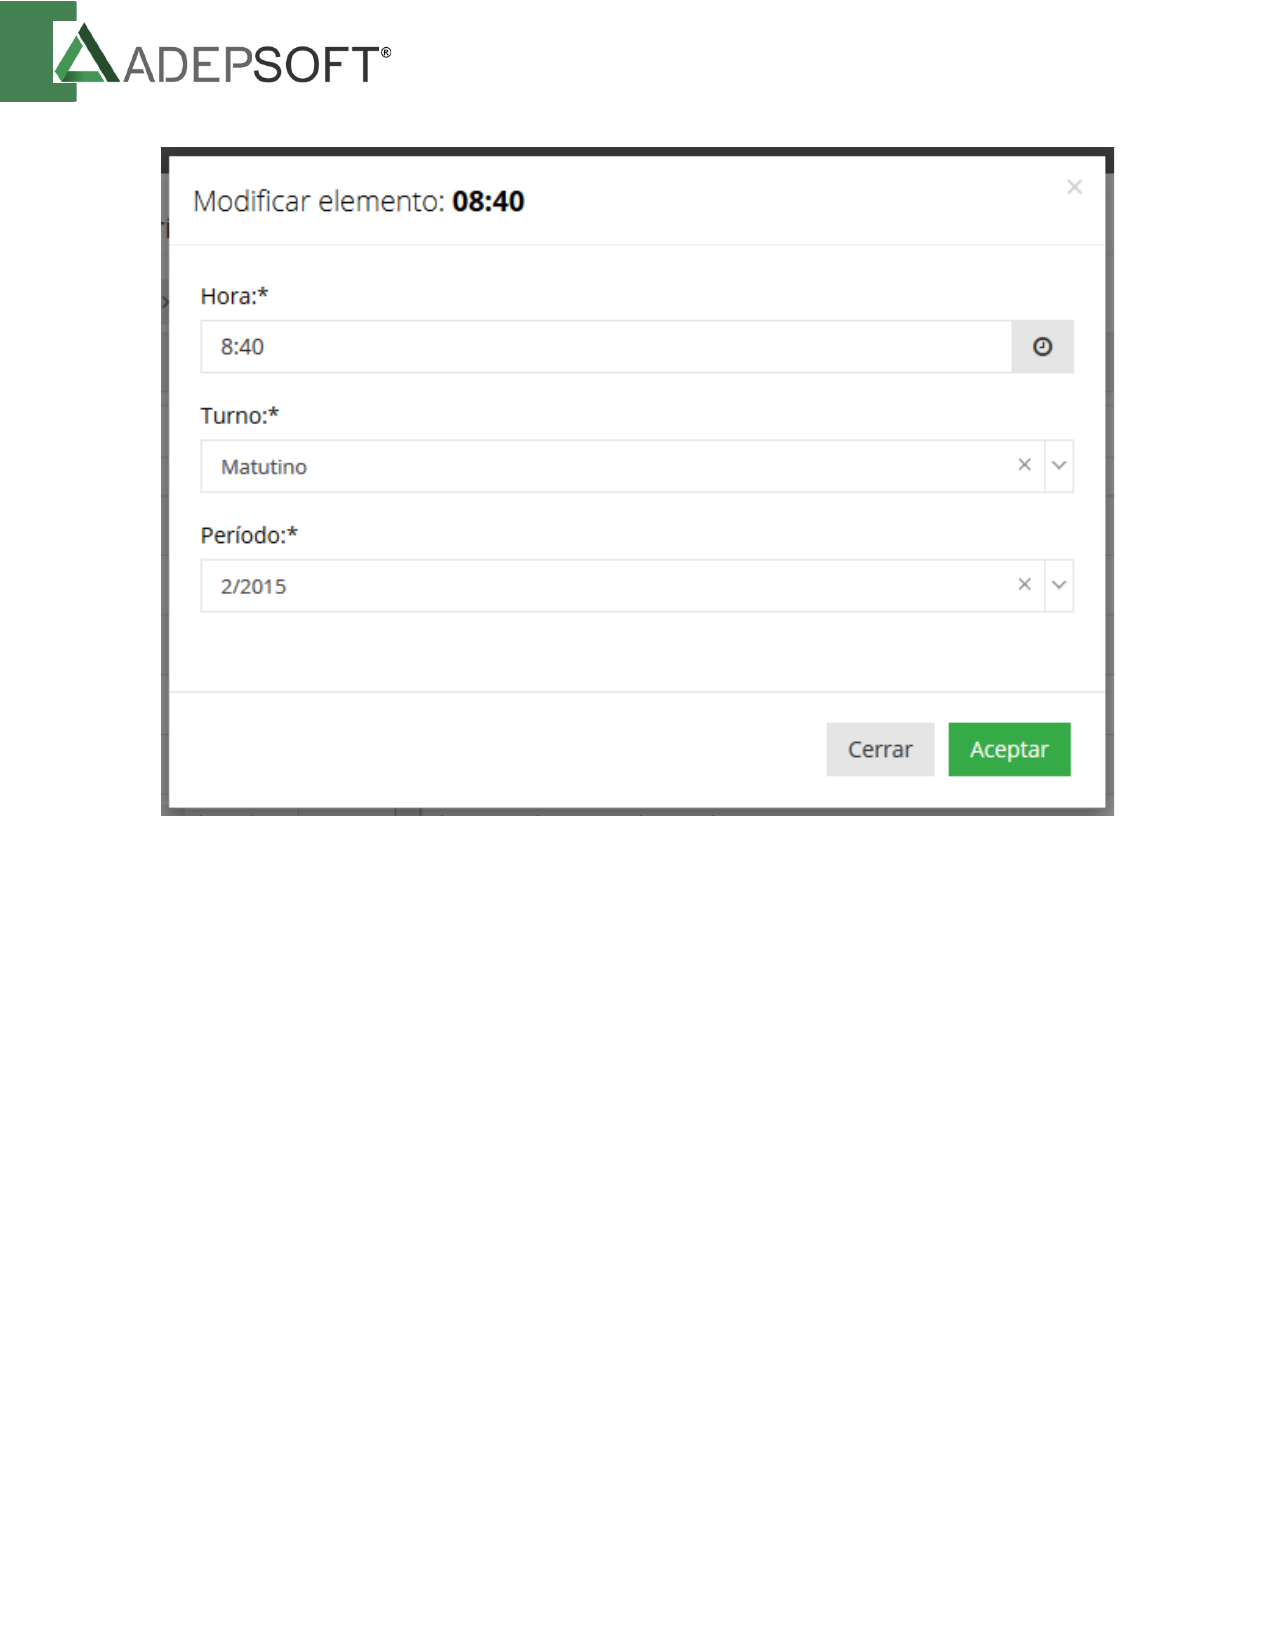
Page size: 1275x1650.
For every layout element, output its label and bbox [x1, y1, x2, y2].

picture [53, 21, 392, 83]
